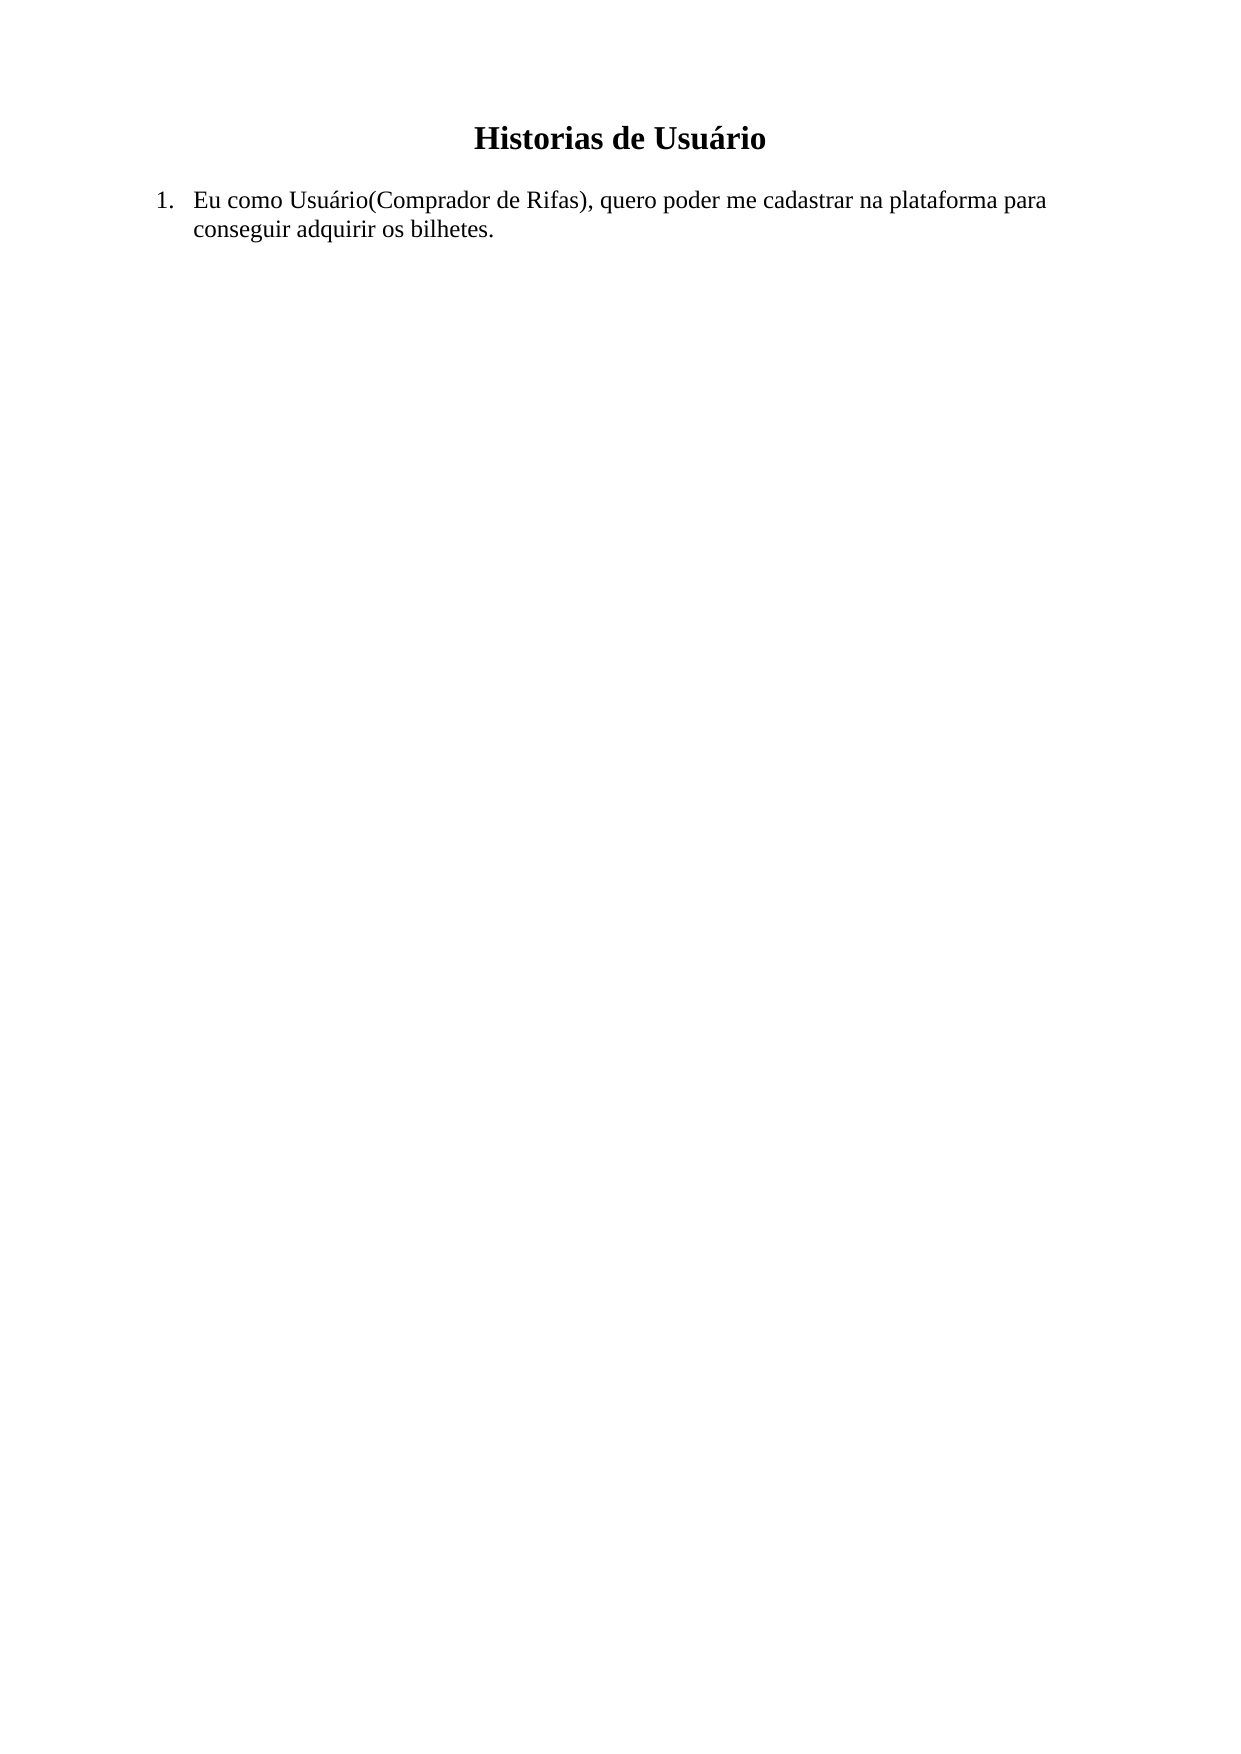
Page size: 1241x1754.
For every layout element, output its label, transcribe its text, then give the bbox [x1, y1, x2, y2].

text Historias de Usuário [118, 118, 1122, 156]
list Eu como Usuário(Comprador de Rifas), quero poder me cadastrar na plataforma para conseguir adquirir os bilhetes. [156, 185, 1122, 243]
